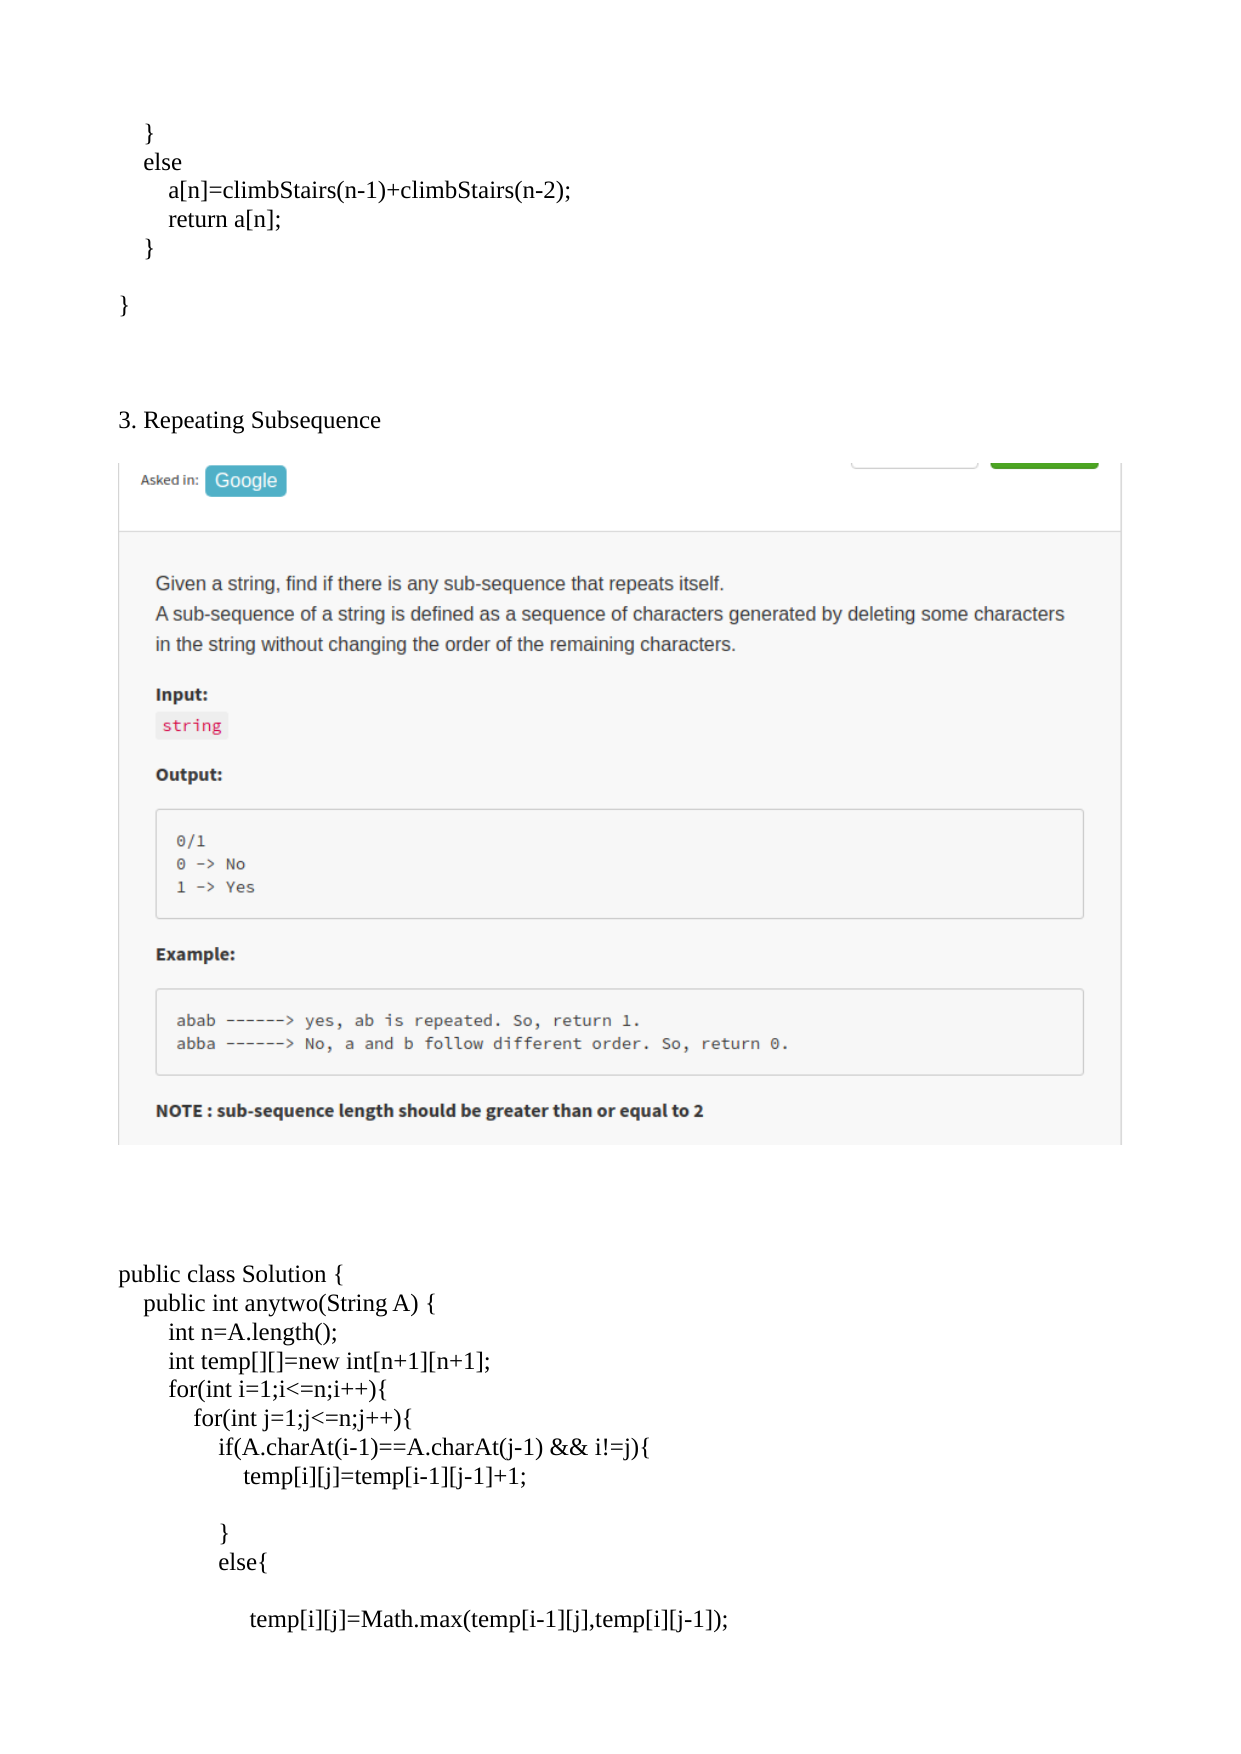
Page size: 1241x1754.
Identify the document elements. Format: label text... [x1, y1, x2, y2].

text a[n]=climbStairs(n-1)+climbStairs(n-2); [118, 176, 1122, 204]
text } [118, 118, 1122, 147]
text } [118, 291, 1122, 319]
text return a[n]; [118, 204, 1122, 233]
text if(A.charAt(i-1)==A.charAt(j-1) && i!=j){ [118, 1432, 1122, 1461]
picture [118, 463, 1123, 1145]
text public class Solution { [118, 1259, 1122, 1288]
text } [118, 233, 1122, 262]
text else [118, 147, 1122, 176]
text else{ [118, 1547, 1122, 1576]
text 3. Repeating Subsequence [118, 406, 1122, 434]
text temp[i][j]=Math.max(temp[i-1][j],temp[i][j-1]); [118, 1604, 1122, 1633]
text temp[i][j]=temp[i-1][j-1]+1; [118, 1461, 1122, 1489]
text for(int i=1;i<=n;i++){ [118, 1374, 1122, 1403]
text int temp[][]=new int[n+1][n+1]; [118, 1346, 1122, 1374]
text int n=A.length(); [118, 1317, 1122, 1346]
text for(int j=1;j<=n;j++){ [118, 1403, 1122, 1432]
text } [118, 1518, 1122, 1547]
text public int anytwo(String A) { [118, 1288, 1122, 1317]
